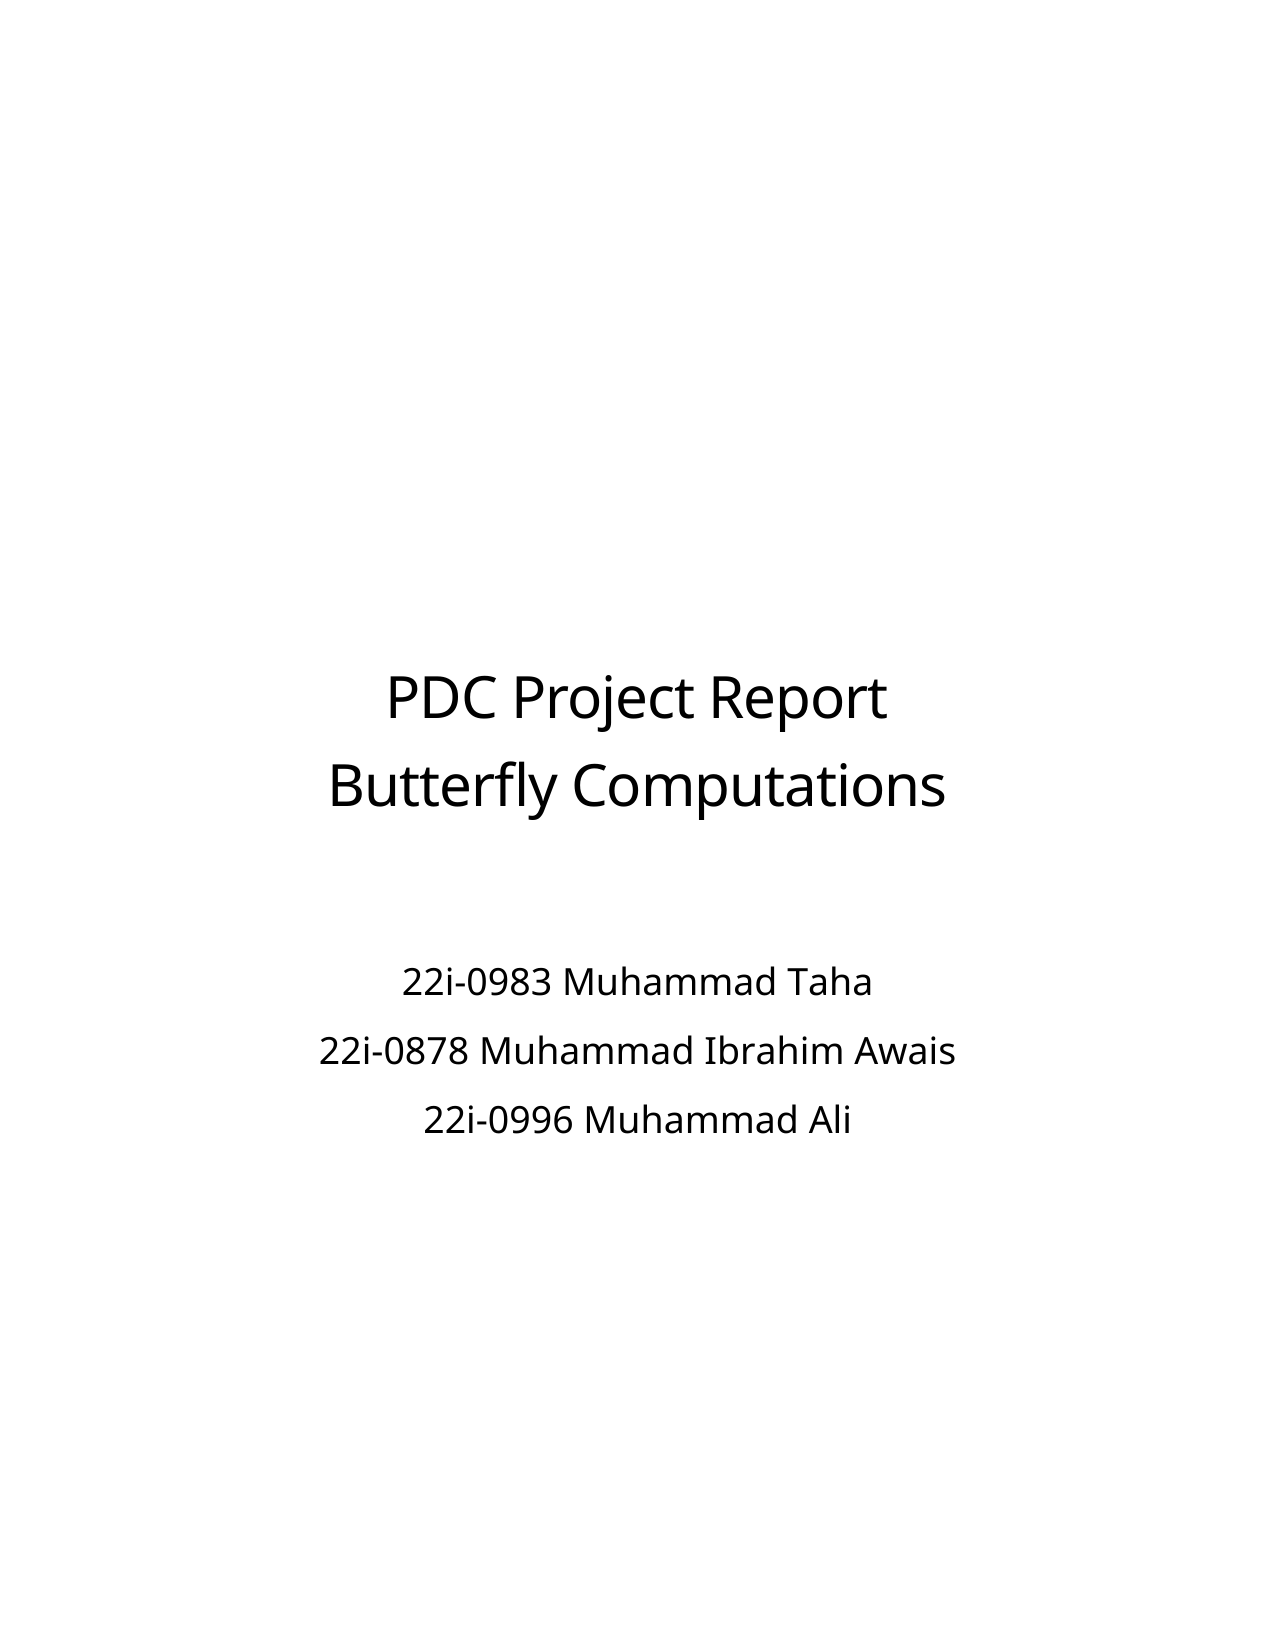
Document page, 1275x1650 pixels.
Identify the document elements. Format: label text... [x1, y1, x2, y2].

text 22i-0878 Muhammad Ibrahim Awais [150, 1024, 1125, 1075]
text 22i-0996 Muhammad Ali [150, 1093, 1125, 1144]
title Butterfly Computations [150, 744, 1125, 824]
title PDC Project Report [150, 657, 1125, 736]
text 22i-0983 Muhammad Taha [150, 955, 1125, 1006]
